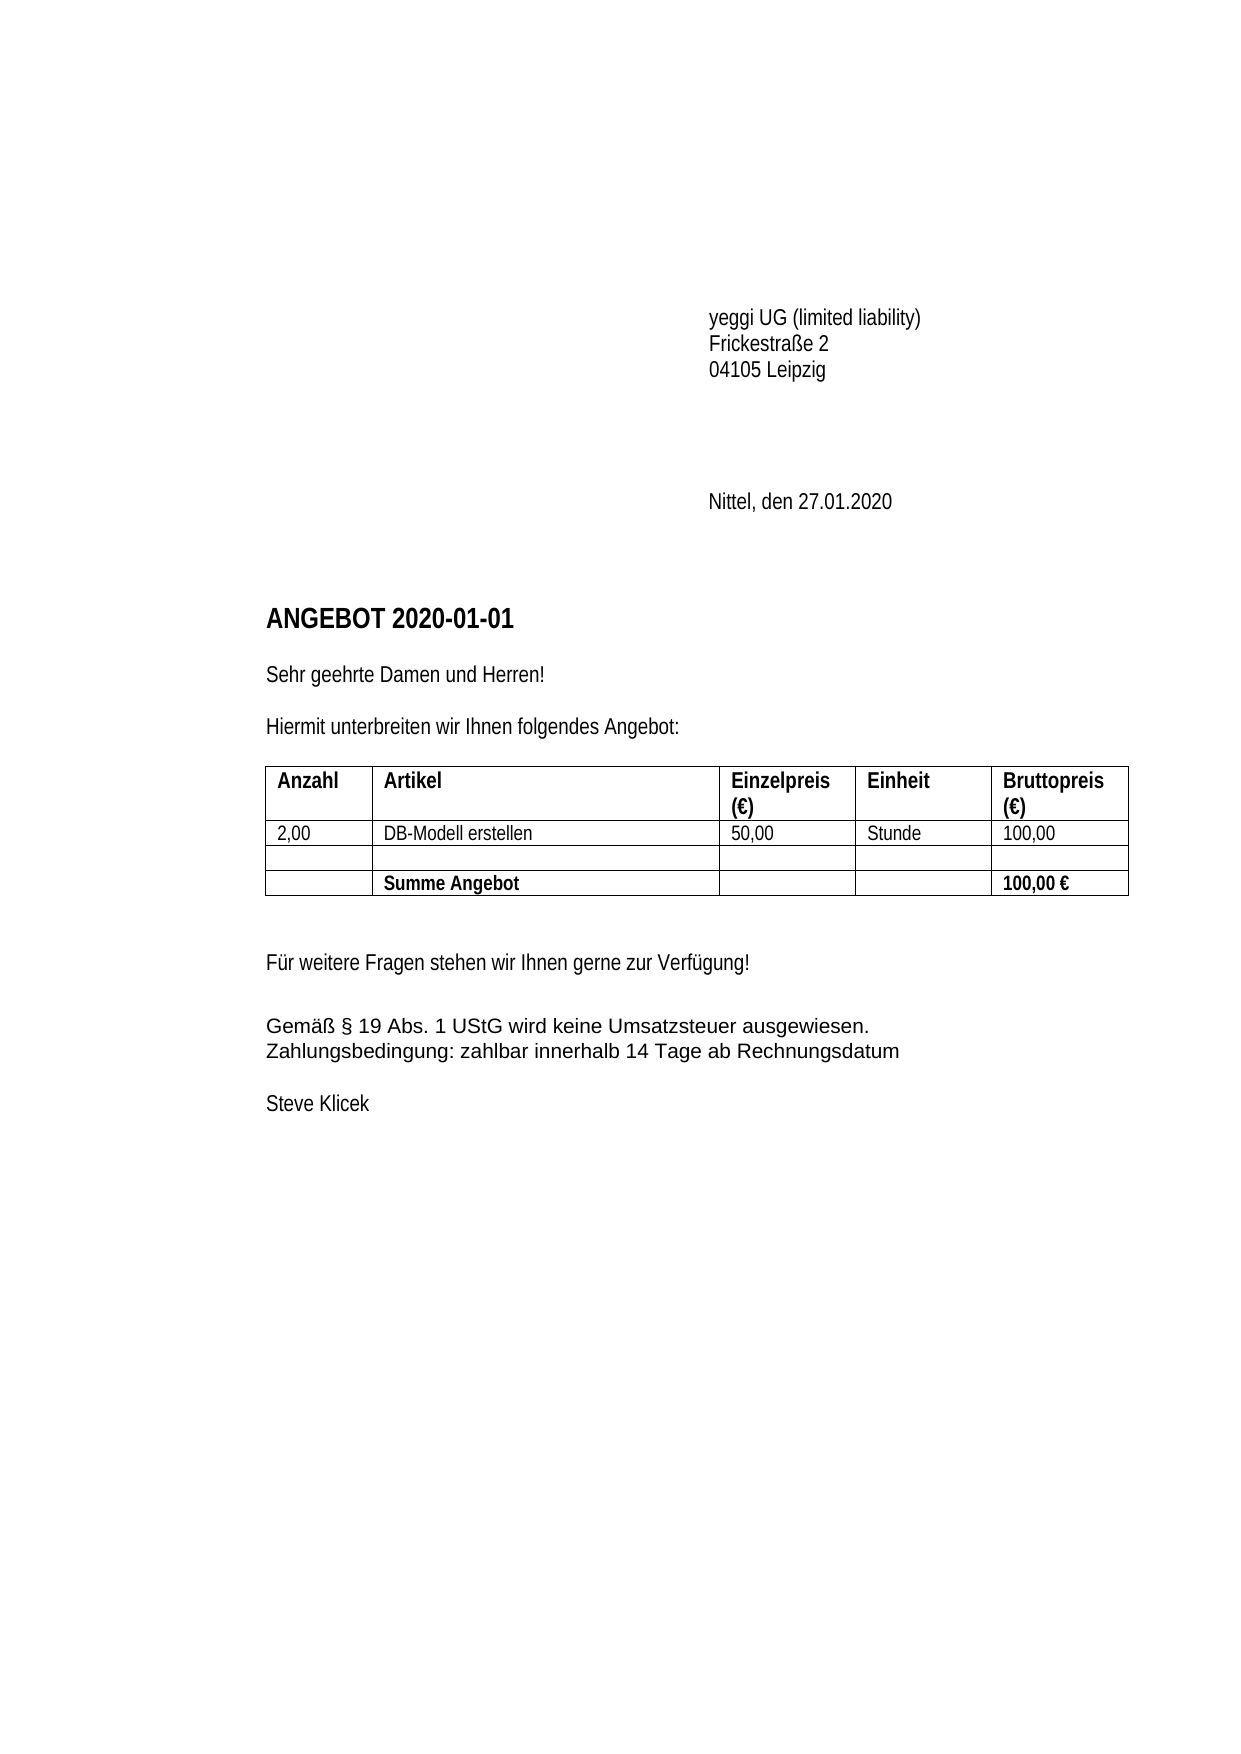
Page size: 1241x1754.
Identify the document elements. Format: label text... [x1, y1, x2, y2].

text yeggi UG (limited liability) [709, 304, 1092, 330]
table_cell [720, 871, 855, 895]
table_header Anzahl [266, 767, 372, 820]
table_cell [266, 846, 372, 870]
table_header Einheit [856, 767, 991, 820]
text 04105 Leipzig [709, 356, 1092, 383]
text ANGEBOT 2020-01-01 [266, 601, 1092, 634]
text Frickestraße 2 [709, 330, 1092, 356]
text Gemäß § 19 Abs. 1 UStG wird keine Umsatzsteuer ausgewiesen. [266, 1014, 1092, 1038]
table_cell Summe Angebot [373, 871, 719, 895]
text Hiermit unterbreiten wir Ihnen folgendes Angebot: [266, 713, 1092, 739]
table_cell [856, 846, 991, 870]
table_header Einzelpreis (€) [720, 767, 855, 820]
table_cell [992, 846, 1128, 870]
text Nittel, den 27.01.2020 [634, 488, 1092, 514]
table_cell [266, 871, 372, 895]
table_cell [720, 846, 855, 870]
table_header Artikel [373, 767, 719, 820]
text Steve Klicek [266, 1089, 1093, 1116]
text Zahlungsbedingung: zahlbar innerhalb 14 Tage ab Rechnungsdatum [266, 1038, 1093, 1063]
table_cell Stunde [856, 821, 991, 845]
table_cell 100,00 [992, 821, 1128, 845]
table_cell [856, 871, 991, 895]
table_cell [373, 846, 719, 870]
text Für weitere Fragen stehen wir Ihnen gerne zur Verfügung! [266, 948, 1093, 975]
table_cell DB-Modell erstellen [373, 821, 719, 845]
text Sehr geehrte Damen und Herren! [266, 661, 1092, 687]
table_cell 2,00 [266, 821, 372, 845]
table_cell 50,00 [720, 821, 855, 845]
table_cell 100,00 € [992, 871, 1128, 895]
table_header Bruttopreis (€) [992, 767, 1128, 820]
